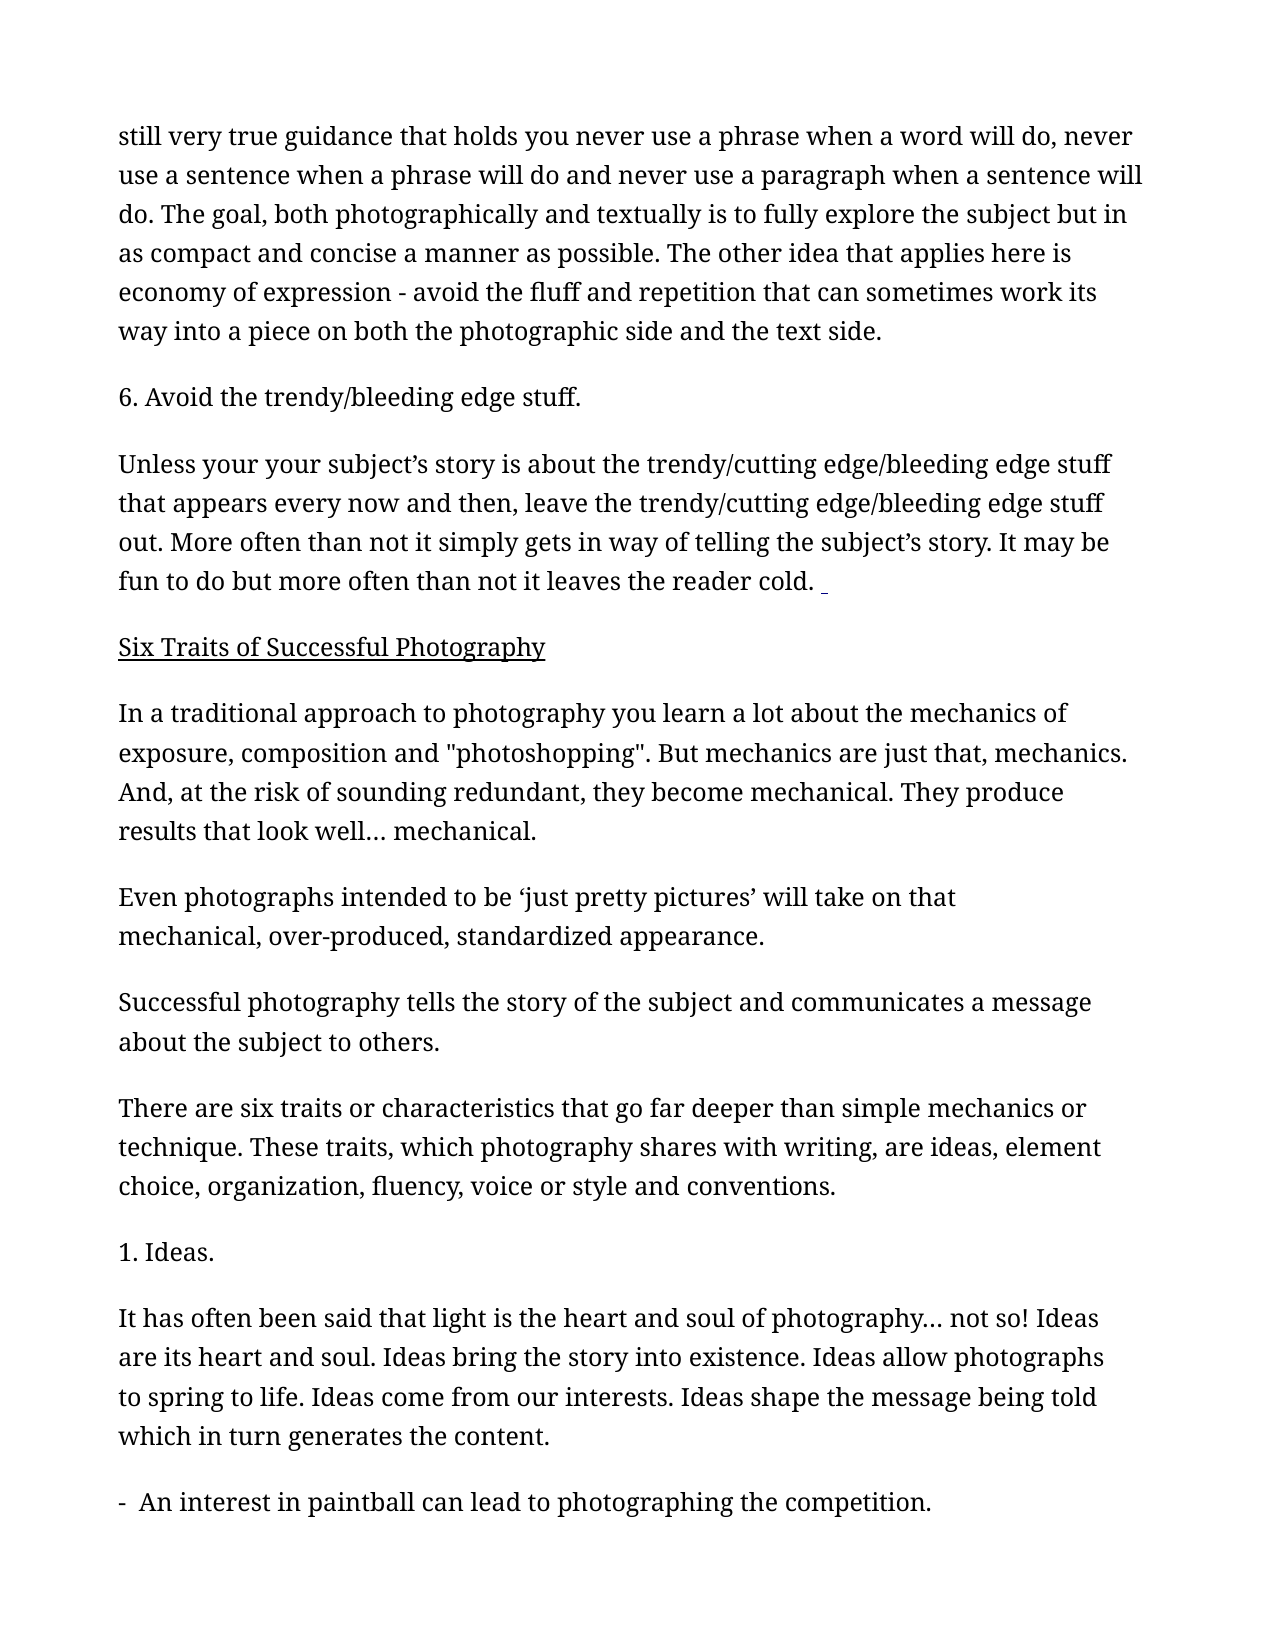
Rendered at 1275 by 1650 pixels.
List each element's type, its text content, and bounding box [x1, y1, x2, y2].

text In a traditional approach to photography you learn a lot about the mechanics of exposure, composition and "photoshopping". But mechanics are just that, mechanics. And, at the risk of sounding redundant, they become mechanical. They produce results that look well… mechanical. [118, 696, 1143, 848]
subtitle 6. Avoid the trendy/bleeding edge stuff. [118, 380, 1157, 414]
list - An interest in paintball can lead to photographing the competition. [118, 1484, 1157, 1519]
text It has often been said that light is the heart and soul of photography… not so! Ideas are its heart and soul. Ideas bring the story into existence. Ideas allow photographs to spring to life. Ideas come from our interests. Ideas shape the message being told which in turn generates the content. [118, 1301, 1133, 1452]
text Even photographs intended to be ‘just pretty pictures’ will take on that mechanical, over-produced, standardized appearance. [118, 880, 1083, 953]
text still very true guidance that holds you never use a phrase when a word will do, never use a sentence when a phrase will do and never use a paragraph when a sentence will do. The goal, both photographically and textually is to fully explore the subject but in as compact and concise a manner as possible. The other idea that applies here is economy of expression - avoid the fluff and repetition that can sometimes work its way into a piece on both the photographic side and the text side. [118, 118, 1144, 348]
text Successful photography tells the story of the subject and communicates a message about the subject to others. [118, 985, 1141, 1058]
text There are six traits or characteristics that go far deeper than simple mechanics or technique. These traits, which photography shares with writing, are ideas, element choice, organization, fluency, voice or style and conventions. [118, 1090, 1141, 1203]
subtitle Six Traits of Successful Photography [118, 630, 1157, 664]
text Unless your your subject’s story is about the trendy/cutting edge/bleeding edge stuff that appears every now and then, leave the trendy/cutting edge/bleeding edge stuff out. More often than not it simply gets in way of telling the subject’s story. It may be fun to do but more often than not it leaves the reader cold. [118, 446, 1138, 598]
subtitle 1. Ideas. [118, 1235, 1157, 1269]
